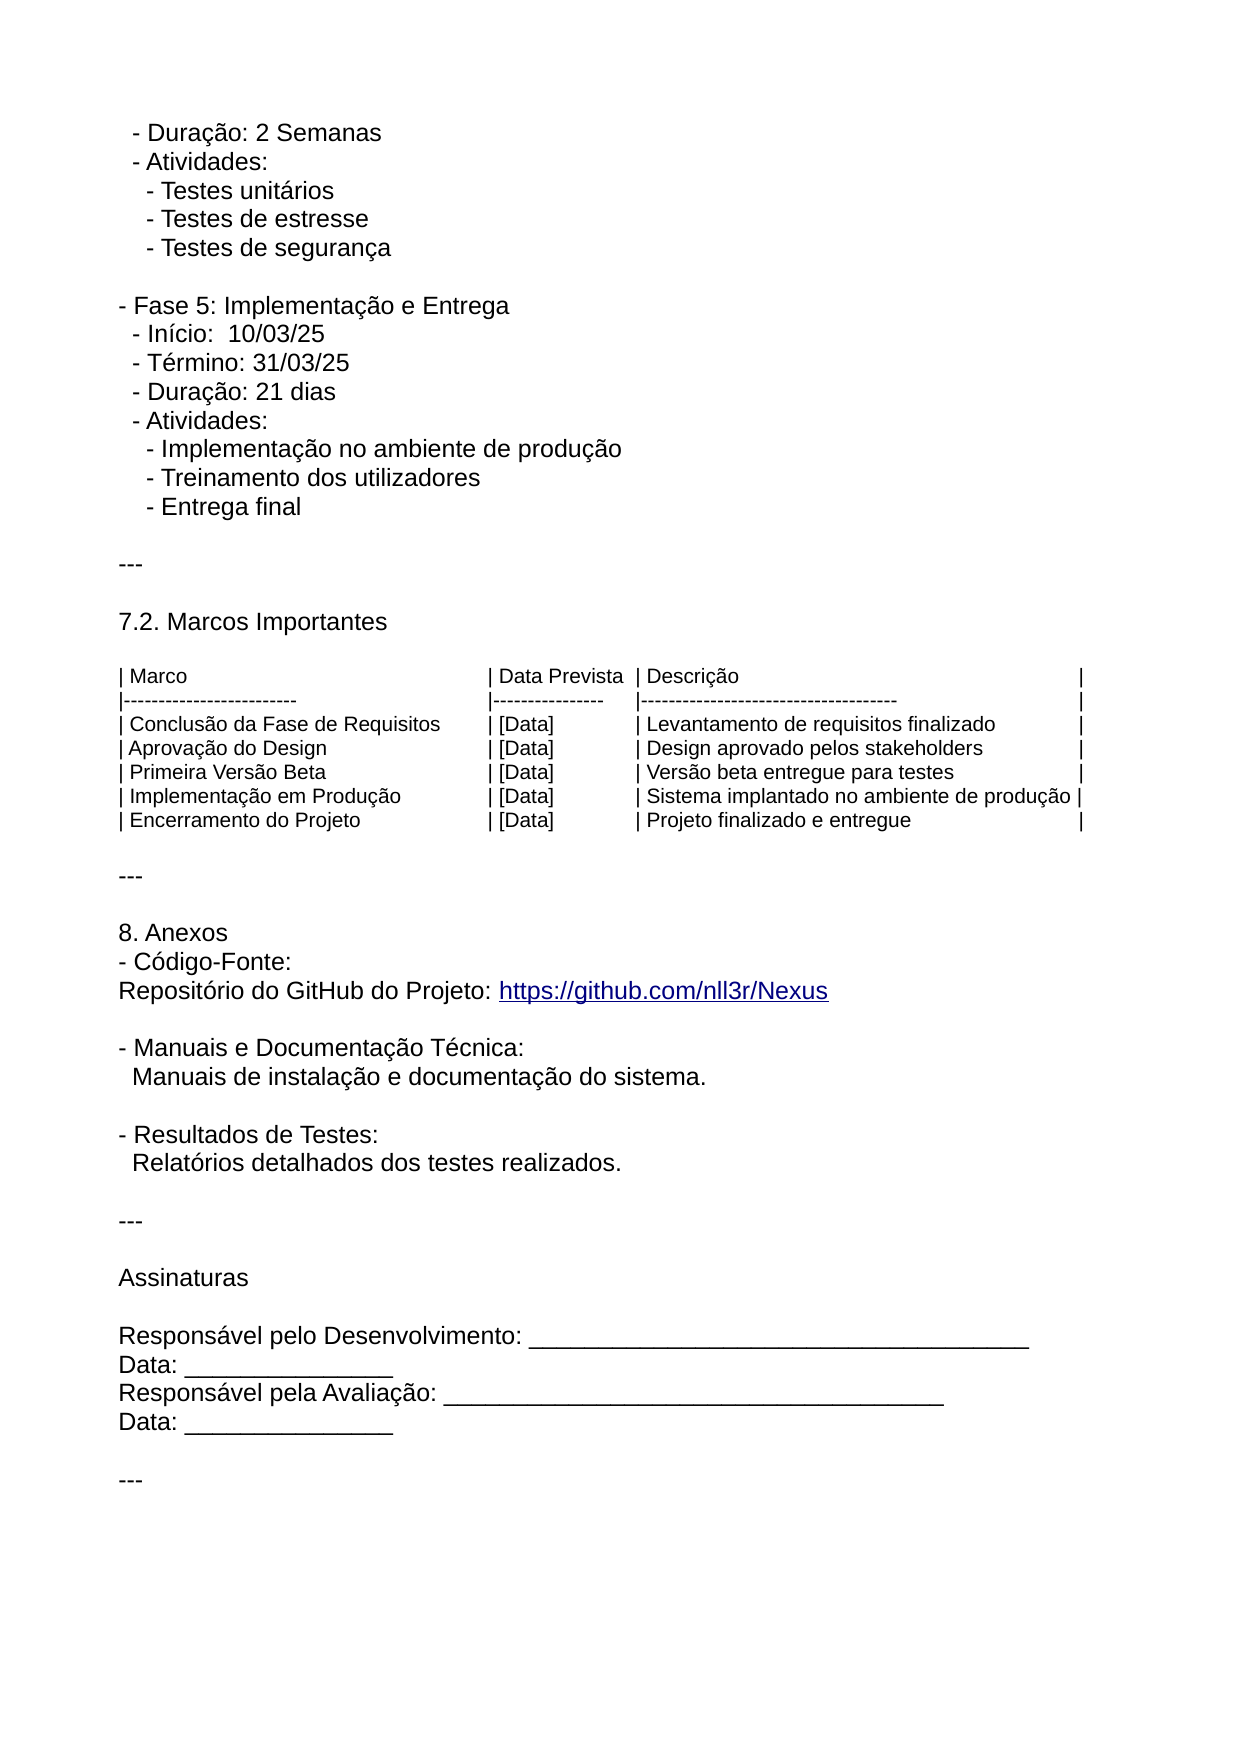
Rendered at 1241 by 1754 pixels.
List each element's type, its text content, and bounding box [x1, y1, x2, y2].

text |------------------------- |---------------- |------------------------------------- | [118, 688, 1122, 712]
text - Testes unitários [118, 176, 1122, 204]
text - Atividades: [118, 147, 1122, 176]
text Responsável pela Avaliação: ____________________________________ [118, 1378, 1122, 1407]
text Responsável pelo Desenvolvimento: ____________________________________ [118, 1321, 1122, 1349]
text --- [118, 1464, 1122, 1493]
text Repositório do GitHub do Projeto: https://github.com/nll3r/Nexus [118, 976, 1122, 1004]
text Data: _______________ [118, 1349, 1122, 1378]
text - Resultados de Testes: [118, 1119, 1122, 1148]
text - Manuais e Documentação Técnica: [118, 1033, 1122, 1062]
text --- [118, 1206, 1122, 1234]
text Relatórios detalhados dos testes realizados. [118, 1148, 1122, 1177]
text - Testes de segurança [118, 233, 1122, 262]
text --- [118, 549, 1122, 578]
text - Término: 31/03/25 [118, 348, 1122, 377]
text | Primeira Versão Beta | [Data] | Versão beta entregue para testes | [118, 760, 1122, 784]
text Manuais de instalação e documentação do sistema. [118, 1062, 1122, 1091]
text | Aprovação do Design | [Data] | Design aprovado pelos stakeholders | [118, 736, 1122, 760]
text Assinaturas [118, 1263, 1122, 1292]
text | Implementação em Produção | [Data] | Sistema implantado no ambiente de produção | [118, 784, 1122, 808]
text - Atividades: [118, 406, 1122, 434]
text - Testes de estresse [118, 204, 1122, 233]
text - Treinamento dos utilizadores [118, 463, 1122, 492]
text 8. Anexos [118, 918, 1122, 947]
text | Marco | Data Prevista | Descrição | [118, 664, 1122, 688]
text | Conclusão da Fase de Requisitos | [Data] | Levantamento de requisitos finalizado | [118, 712, 1122, 736]
text - Duração: 2 Semanas [118, 118, 1122, 147]
text Data: _______________ [118, 1407, 1122, 1436]
text - Início: 10/03/25 [118, 319, 1122, 348]
text --- [118, 861, 1122, 889]
text 7.2. Marcos Importantes [118, 607, 1122, 636]
text - Fase 5: Implementação e Entrega [118, 291, 1122, 319]
text - Código-Fonte: [118, 947, 1122, 976]
text | Encerramento do Projeto | [Data] | Projeto finalizado e entregue | [118, 808, 1122, 832]
text - Duração: 21 dias [118, 377, 1122, 406]
text - Entrega final [118, 492, 1122, 521]
text - Implementação no ambiente de produção [118, 434, 1122, 463]
